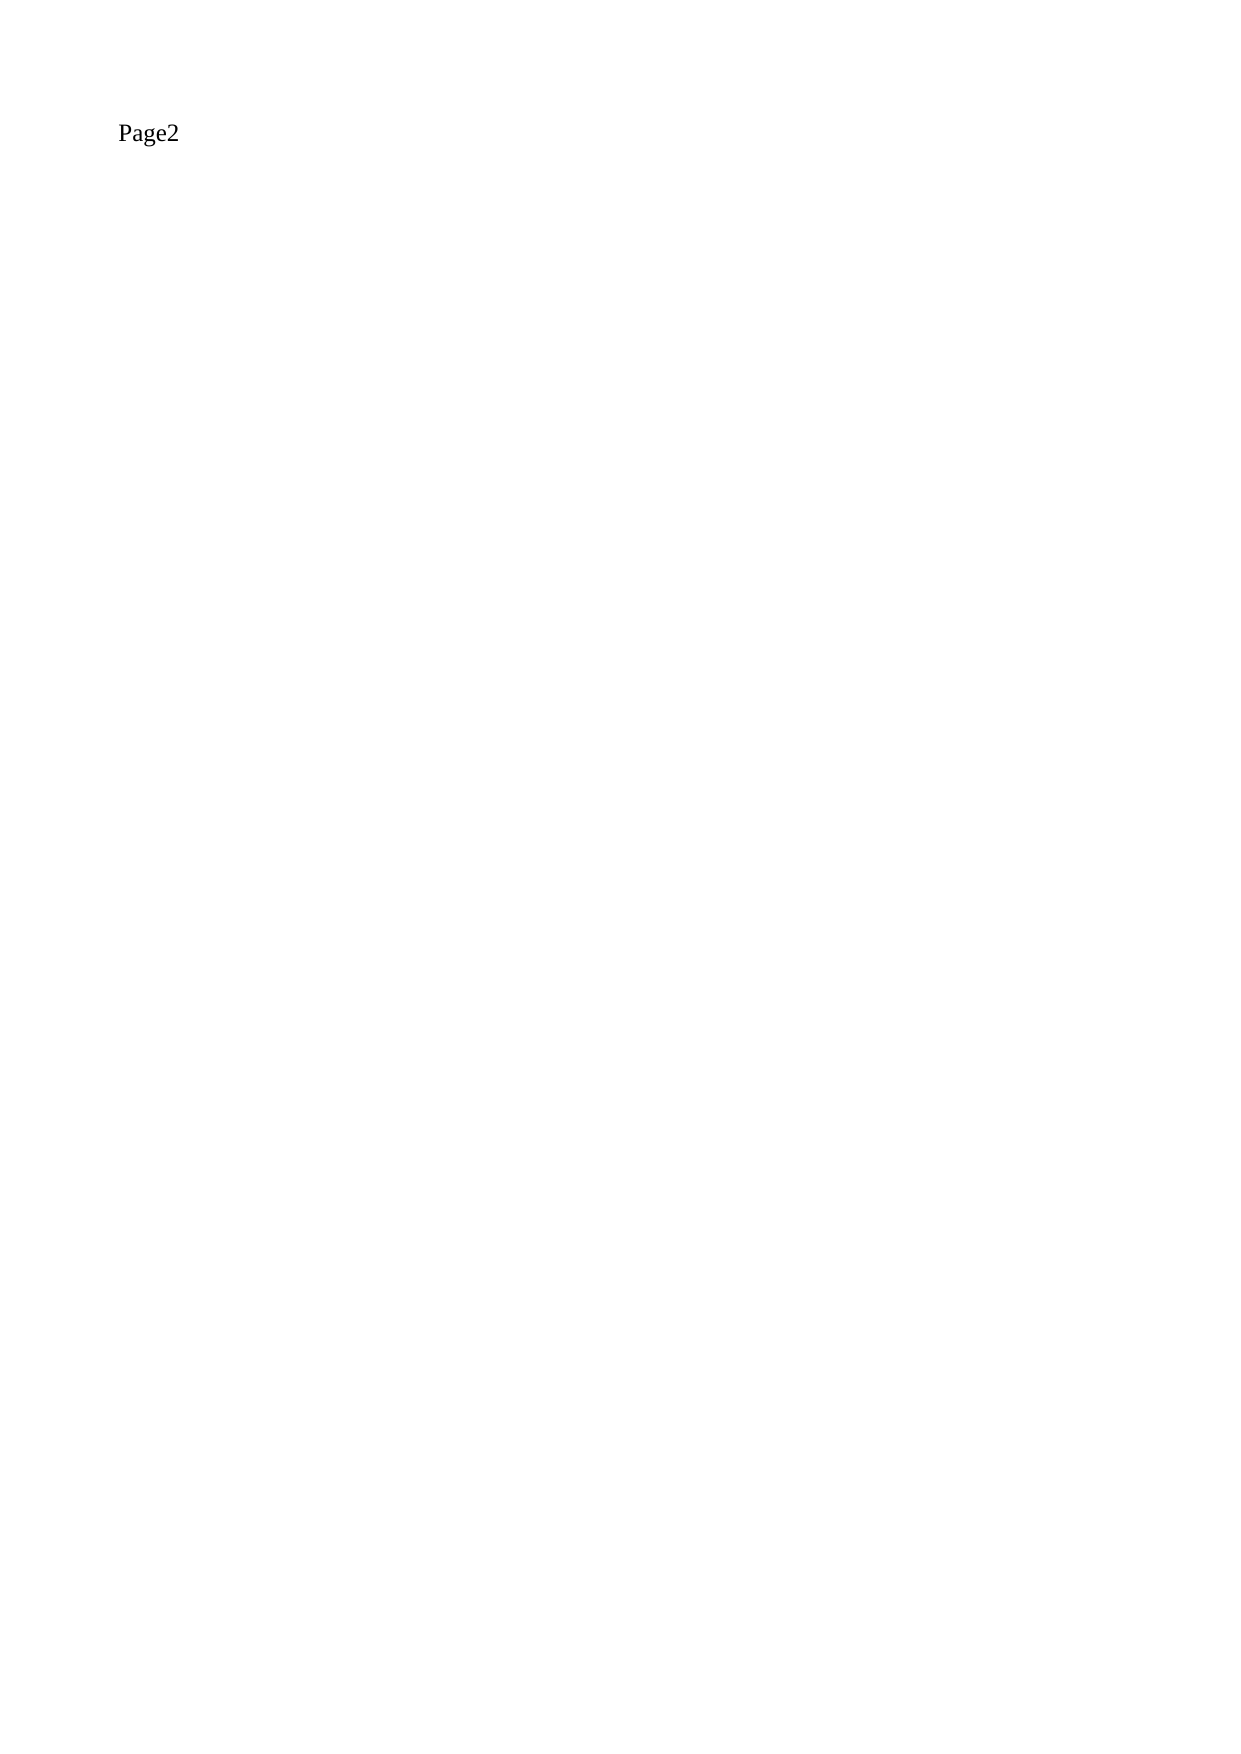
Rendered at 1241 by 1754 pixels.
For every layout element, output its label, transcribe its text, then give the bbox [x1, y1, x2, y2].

text Page2 [118, 118, 1122, 147]
